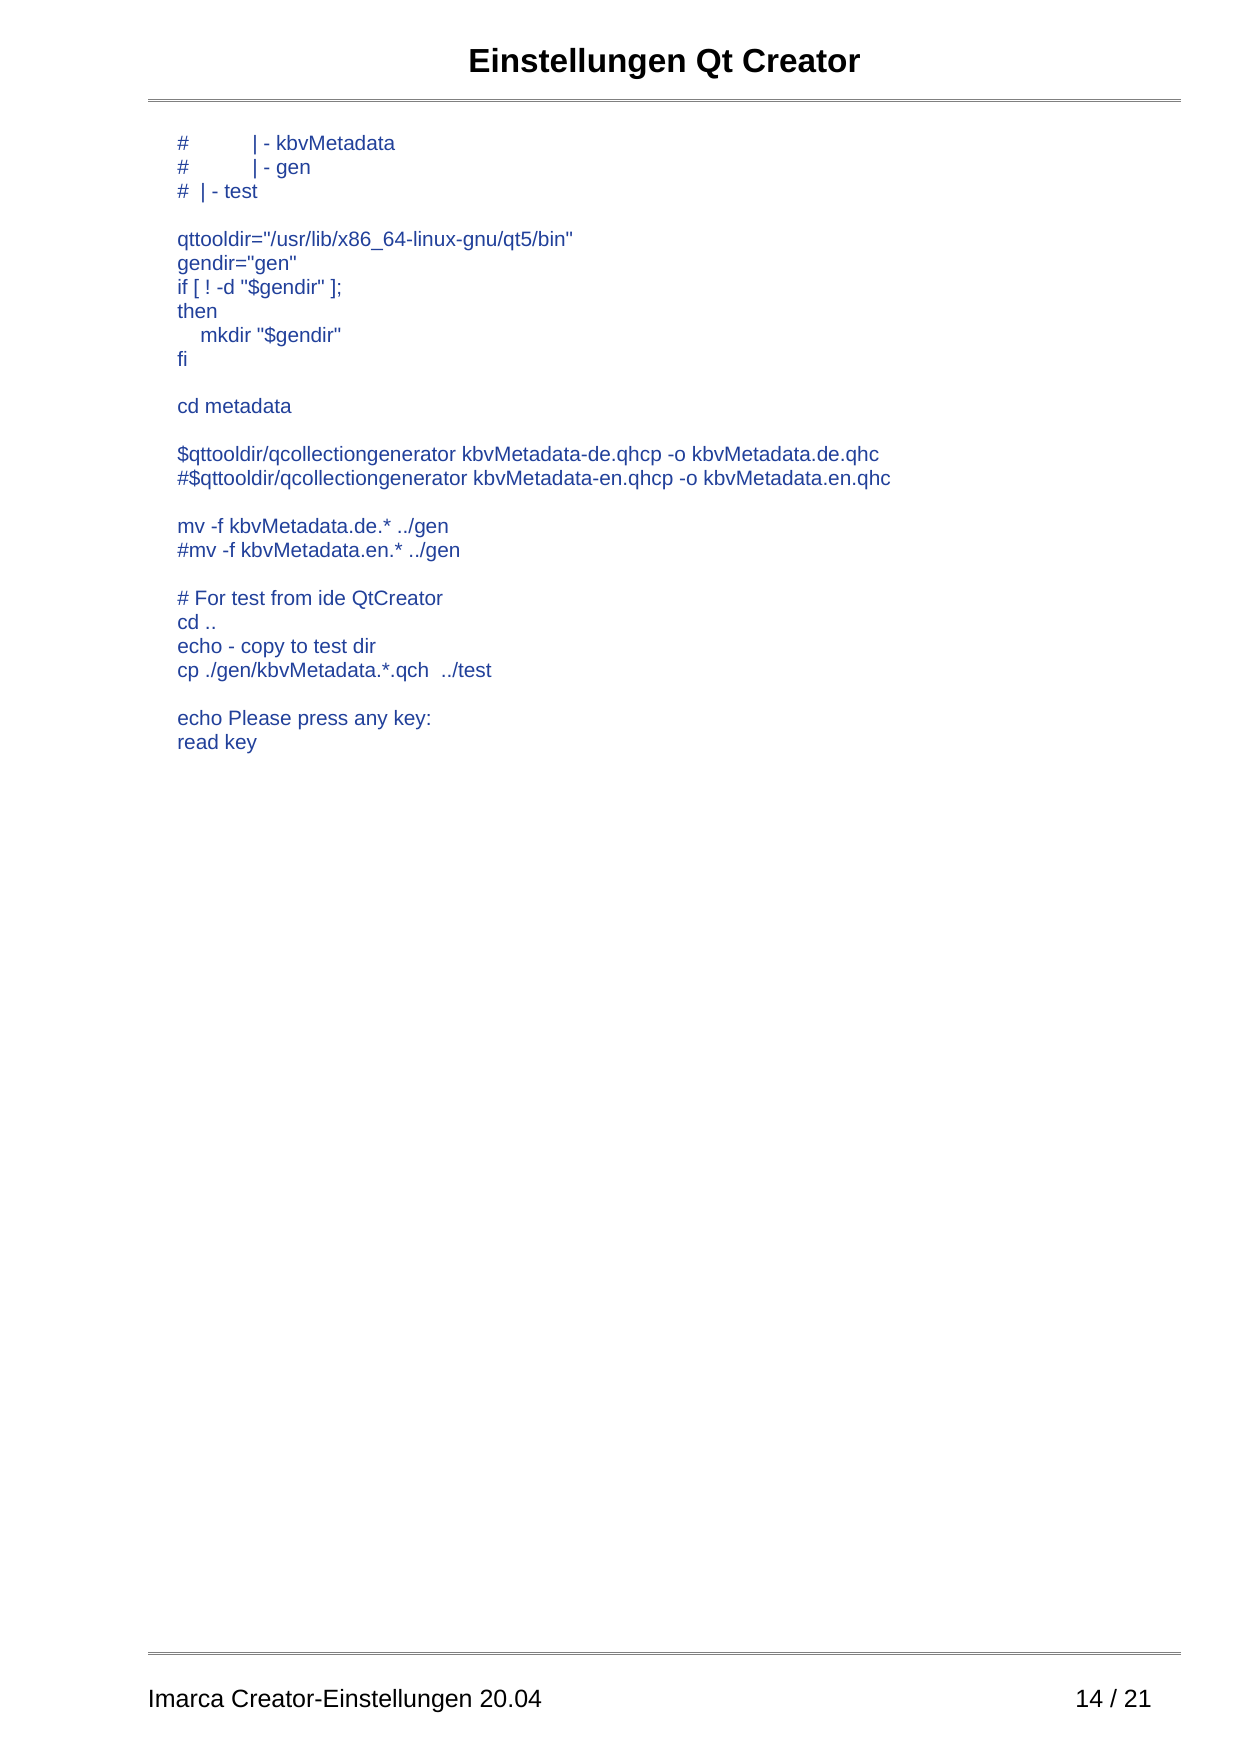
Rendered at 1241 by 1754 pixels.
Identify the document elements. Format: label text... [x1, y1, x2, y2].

text read key [177, 730, 1181, 754]
text cd .. [177, 610, 1181, 634]
text fi [177, 346, 1181, 370]
text #$qttooldir/qcollectiongenerator kbvMetadata-en.qhcp -o kbvMetadata.en.qhc [177, 466, 1181, 490]
text # For test from ide QtCreator [177, 586, 1181, 610]
text mv -f kbvMetadata.de.* ../gen [177, 514, 1181, 538]
text # | - test [177, 179, 1181, 203]
text echo Please press any key: [177, 706, 1181, 730]
text cd metadata [177, 394, 1181, 418]
text qttooldir="/usr/lib/x86_64-linux-gnu/qt5/bin" [177, 227, 1181, 251]
text echo - copy to test dir [177, 634, 1181, 658]
text #mv -f kbvMetadata.en.* ../gen [177, 538, 1181, 562]
text gendir="gen" [177, 251, 1181, 274]
text # | - gen [177, 155, 1181, 179]
text cp ./gen/kbvMetadata.*.qch ../test [177, 658, 1181, 682]
text mkdir "$gendir" [177, 322, 1181, 346]
text then [177, 298, 1181, 322]
text $qttooldir/qcollectiongenerator kbvMetadata-de.qhcp -o kbvMetadata.de.qhc [177, 442, 1181, 466]
text if [ ! -d "$gendir" ]; [177, 274, 1181, 298]
text # | - kbvMetadata [177, 131, 1181, 155]
